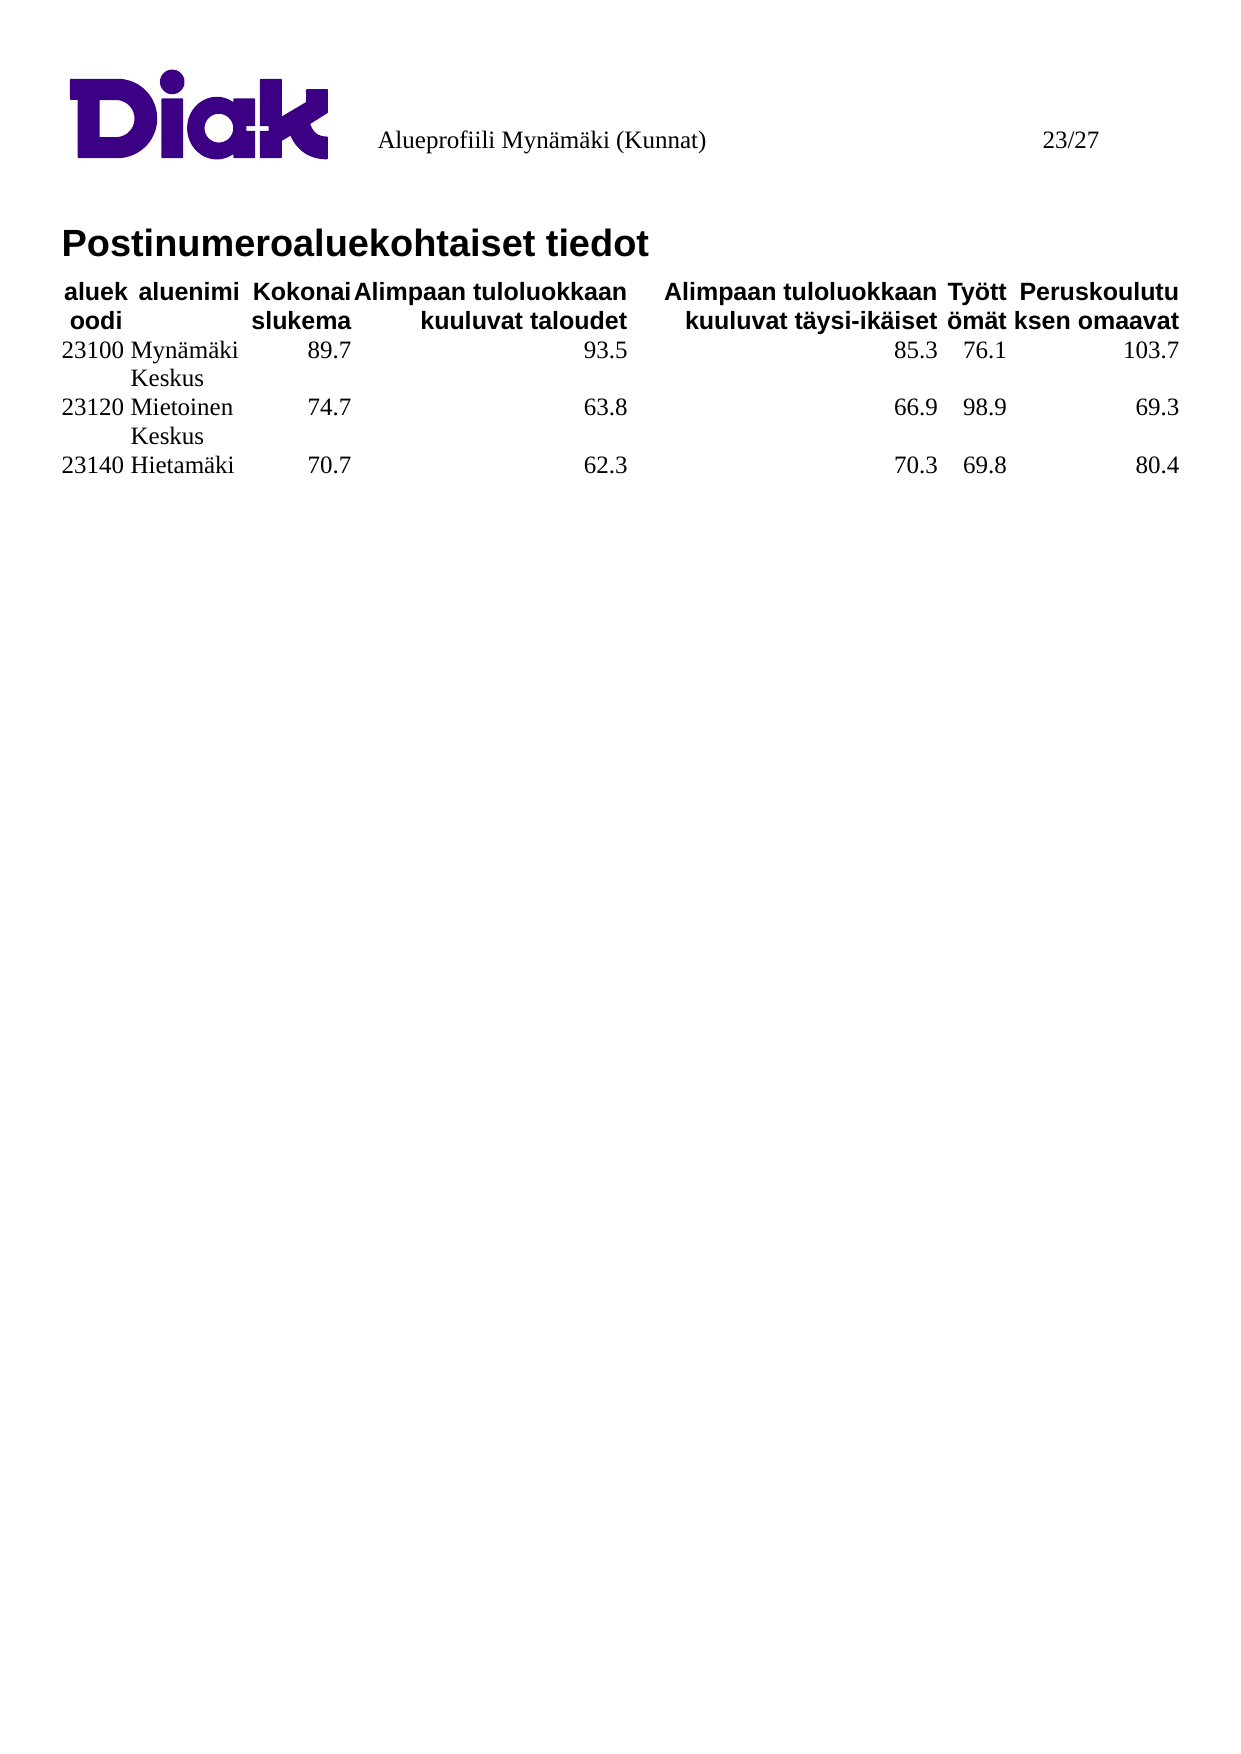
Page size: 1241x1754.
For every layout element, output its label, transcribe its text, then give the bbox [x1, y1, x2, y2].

table_header aluenimi [130, 277, 248, 335]
table_cell 103.7 [1007, 335, 1179, 392]
table_cell Mynämäki Keskus [130, 335, 248, 392]
table_header Kokonaislukema [248, 277, 351, 335]
table_header Alimpaan tuloluokkaan kuuluvat täysi-ikäiset [627, 277, 938, 335]
table_cell 62.3 [351, 450, 627, 478]
table_cell 70.3 [627, 450, 938, 478]
table_header aluekoodi [61, 277, 130, 335]
table_header Alimpaan tuloluokkaan kuuluvat taloudet [351, 277, 627, 335]
table_cell 74.7 [248, 392, 351, 450]
table_header Työttömät [938, 277, 1007, 335]
table_cell 69.3 [1007, 392, 1179, 450]
table_cell 69.8 [938, 450, 1007, 478]
table_cell 66.9 [627, 392, 938, 450]
table_cell 23140 [61, 450, 130, 478]
table_cell 63.8 [351, 392, 627, 450]
table_cell 98.9 [938, 392, 1007, 450]
table_cell 93.5 [351, 335, 627, 392]
table_cell 80.4 [1007, 450, 1179, 478]
table_cell 70.7 [248, 450, 351, 478]
table_header Peruskoulutuksen omaavat [1007, 277, 1179, 335]
table_cell 85.3 [627, 335, 938, 392]
table_cell 76.1 [938, 335, 1007, 392]
subtitle Postinumeroaluekohtaiset tiedot [61, 221, 1179, 265]
table_cell 23120 [61, 392, 130, 450]
table_cell Mietoinen Keskus [130, 392, 248, 450]
table_cell 23100 [61, 335, 130, 392]
table_cell 89.7 [248, 335, 351, 392]
table_cell Hietamäki [130, 450, 248, 478]
